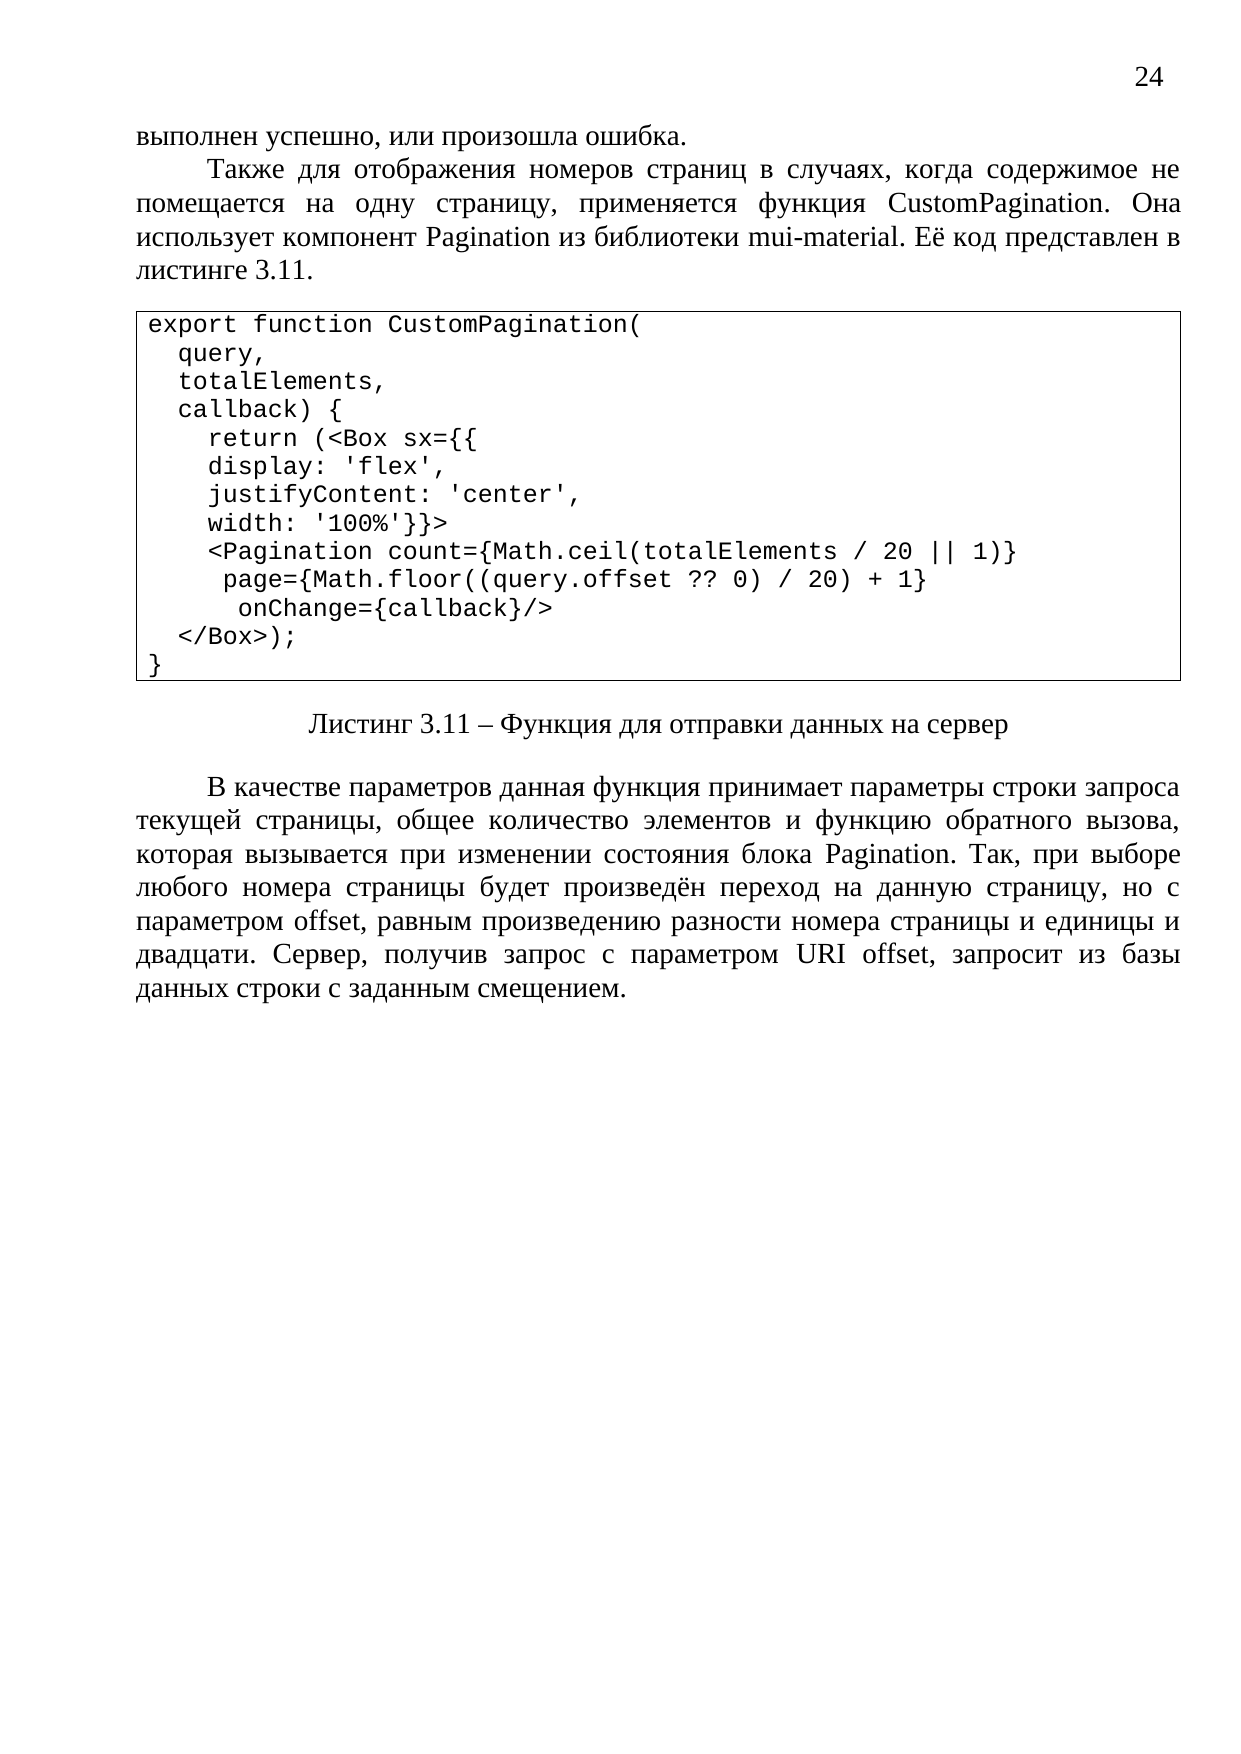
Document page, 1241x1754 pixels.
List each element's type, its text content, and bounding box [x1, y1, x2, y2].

table_header export function CustomPagination( query, totalElements, callback) { return (<Box sx={{ display: 'flex', justifyContent: 'center', width: '100%'}}> <Pagination count={Math.ceil(totalElements / 20 || 1)} page={Math.floor((query.offset ?? 0) / 20) + 1} onChange={callback}/> </Box>); } [137, 312, 1180, 680]
text выполнен успешно, или произошла ошибка. [136, 118, 1181, 152]
text Листинг 3.11 – Функция для отправки данных на сервер [136, 706, 1181, 740]
text В качестве параметров данная функция принимает параметры строки запроса текущей страницы, общее количество элементов и функцию обратного вызова, которая вызывается при изменении состояния блока Pagination. Так, при выборе любого номера страницы будет произведён переход на данную страницу, но с параметром offset, равным произведению разности номера страницы и единицы и двадцати. Сервер, получив запрос с параметром URI offset, запросит из базы данных строки с заданным смещением. [136, 769, 1181, 1004]
text Также для отображения номеров страниц в случаях, когда содержимое не помещается на одну страницу, применяется функция CustomPagination. Она использует компонент Pagination из библиотеки mui-material. Её код представлен в листинге 3.11. [136, 152, 1181, 286]
